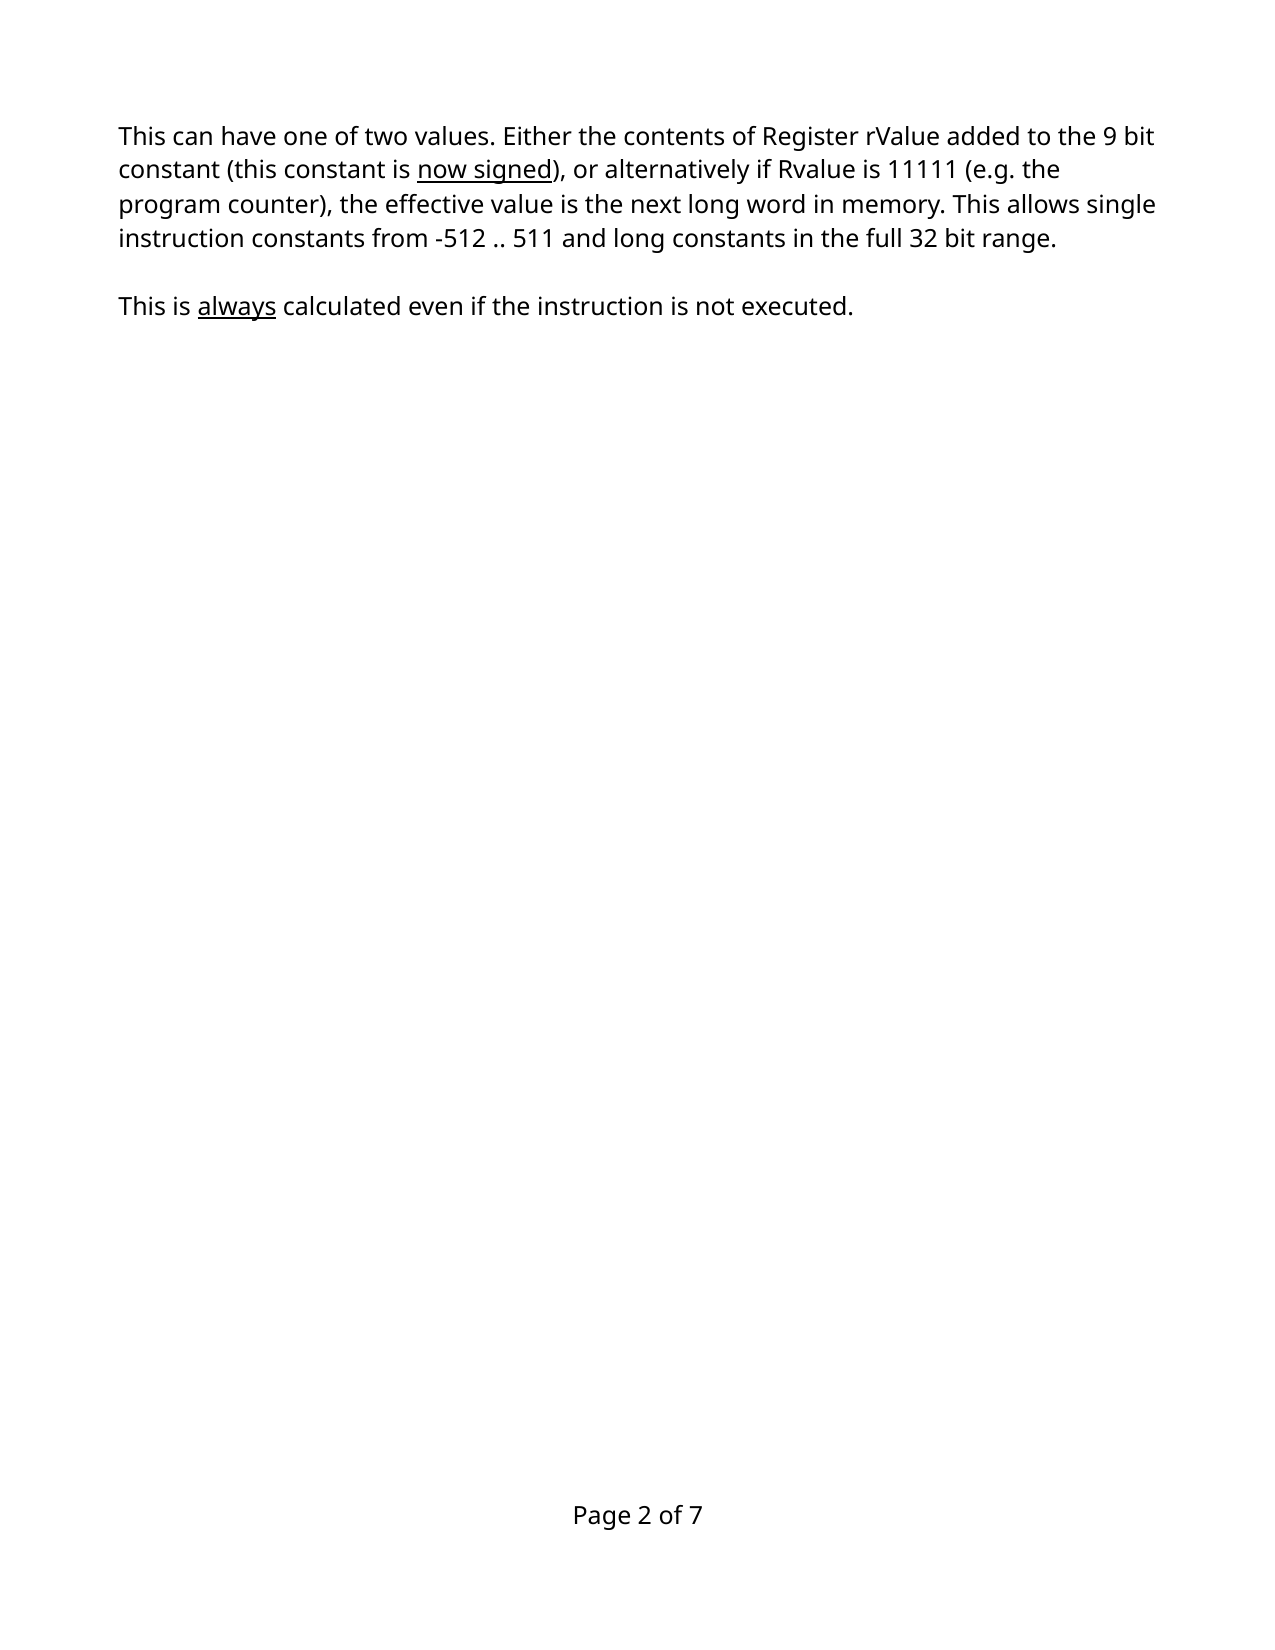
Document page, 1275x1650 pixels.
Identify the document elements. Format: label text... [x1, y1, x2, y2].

text This can have one of two values. Either the contents of Register rValue added to the 9 bit constant (this constant is now signed), or alternatively if Rvalue is 11111 (e.g. the program counter), the effective value is the next long word in memory. This allows single instruction constants from -512 .. 511 and long constants in the full 32 bit range. [118, 118, 1157, 254]
text This is always calculated even if the instruction is not executed. [118, 288, 1157, 322]
